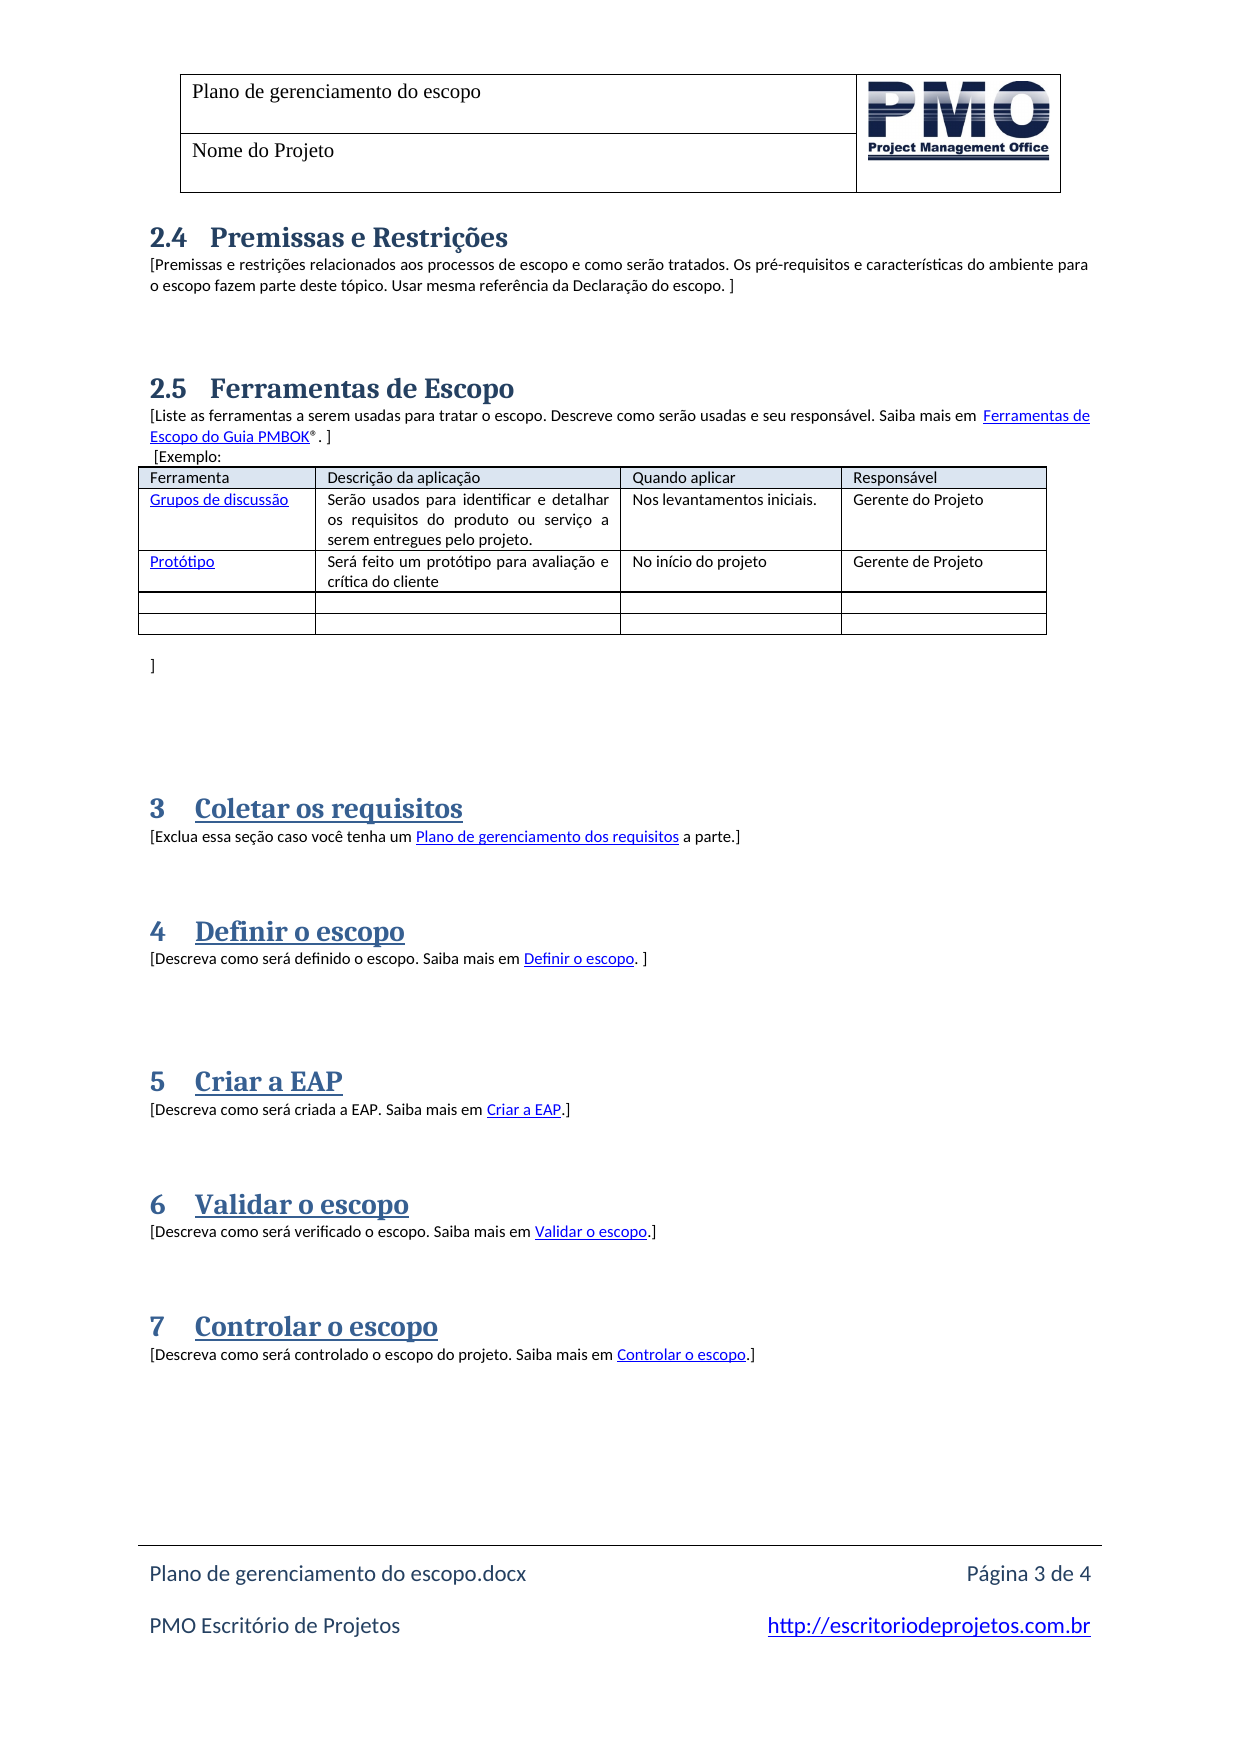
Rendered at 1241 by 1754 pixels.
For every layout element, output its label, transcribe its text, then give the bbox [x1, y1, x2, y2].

text [Descreva como será verificado o escopo. Saiba mais em Validar o escopo.] [150, 1221, 1090, 1242]
table_cell Nos levantamentos iniciais. [621, 489, 841, 550]
text [Exemplo: [150, 446, 1090, 466]
text ] [150, 656, 1090, 676]
table_cell [139, 614, 315, 634]
table_cell Protótipo [139, 551, 315, 591]
table_cell Gerente do Projeto [842, 489, 1046, 550]
table_cell [842, 614, 1046, 634]
subtitle Definir o escopo [150, 915, 1090, 949]
text [Descreva como será definido o escopo. Saiba mais em Definir o escopo. ] [150, 949, 1090, 969]
text [Liste as ferramentas a serem usadas para tratar o escopo. Descreve como serão usadas e seu responsável. Saiba mais em Ferramentas de Escopo do Guia PMBOK®. ] [150, 406, 1090, 446]
text [Descreva como será criada a EAP. Saiba mais em Criar a EAP.] [150, 1099, 1090, 1119]
table_cell Serão usados para identificar e detalhar os requisitos do produto ou serviço a serem entregues pelo projeto. [316, 489, 620, 550]
table_cell [139, 593, 315, 613]
table_header Responsável [842, 468, 1046, 488]
subtitle Premissas e Restrições [150, 221, 1090, 254]
subtitle Controlar o escopo [150, 1310, 1090, 1344]
table_header Descrição da aplicação [316, 468, 620, 488]
subtitle Ferramentas de Escopo [150, 372, 1090, 406]
table_cell [316, 614, 620, 634]
text [Premissas e restrições relacionados aos processos de escopo e como serão tratados. Os pré-requisitos e características do ambiente para o escopo fazem parte deste tópico. Usar mesma referência da Declaração do escopo. ] [150, 254, 1090, 295]
table_cell [621, 614, 841, 634]
table_cell [316, 593, 620, 613]
table_cell [842, 593, 1046, 613]
table_cell [621, 593, 841, 613]
table_cell Será feito um protótipo para avaliação e crítica do cliente [316, 551, 620, 591]
table_header Quando aplicar [621, 468, 841, 488]
picture [868, 81, 1050, 161]
subtitle Validar o escopo [150, 1188, 1090, 1221]
table_cell No início do projeto [621, 551, 841, 591]
table_header Ferramenta [139, 468, 315, 488]
table_cell Grupos de discussão [139, 489, 315, 550]
subtitle Criar a EAP [150, 1066, 1090, 1099]
text [Descreva como será controlado o escopo do projeto. Saiba mais em Controlar o escopo.] [150, 1344, 1090, 1364]
subtitle Coletar os requisitos [150, 793, 1090, 826]
table_cell Gerente de Projeto [842, 551, 1046, 591]
text [Exclua essa seção caso você tenha um Plano de gerenciamento dos requisitos a parte.] [150, 826, 1090, 847]
